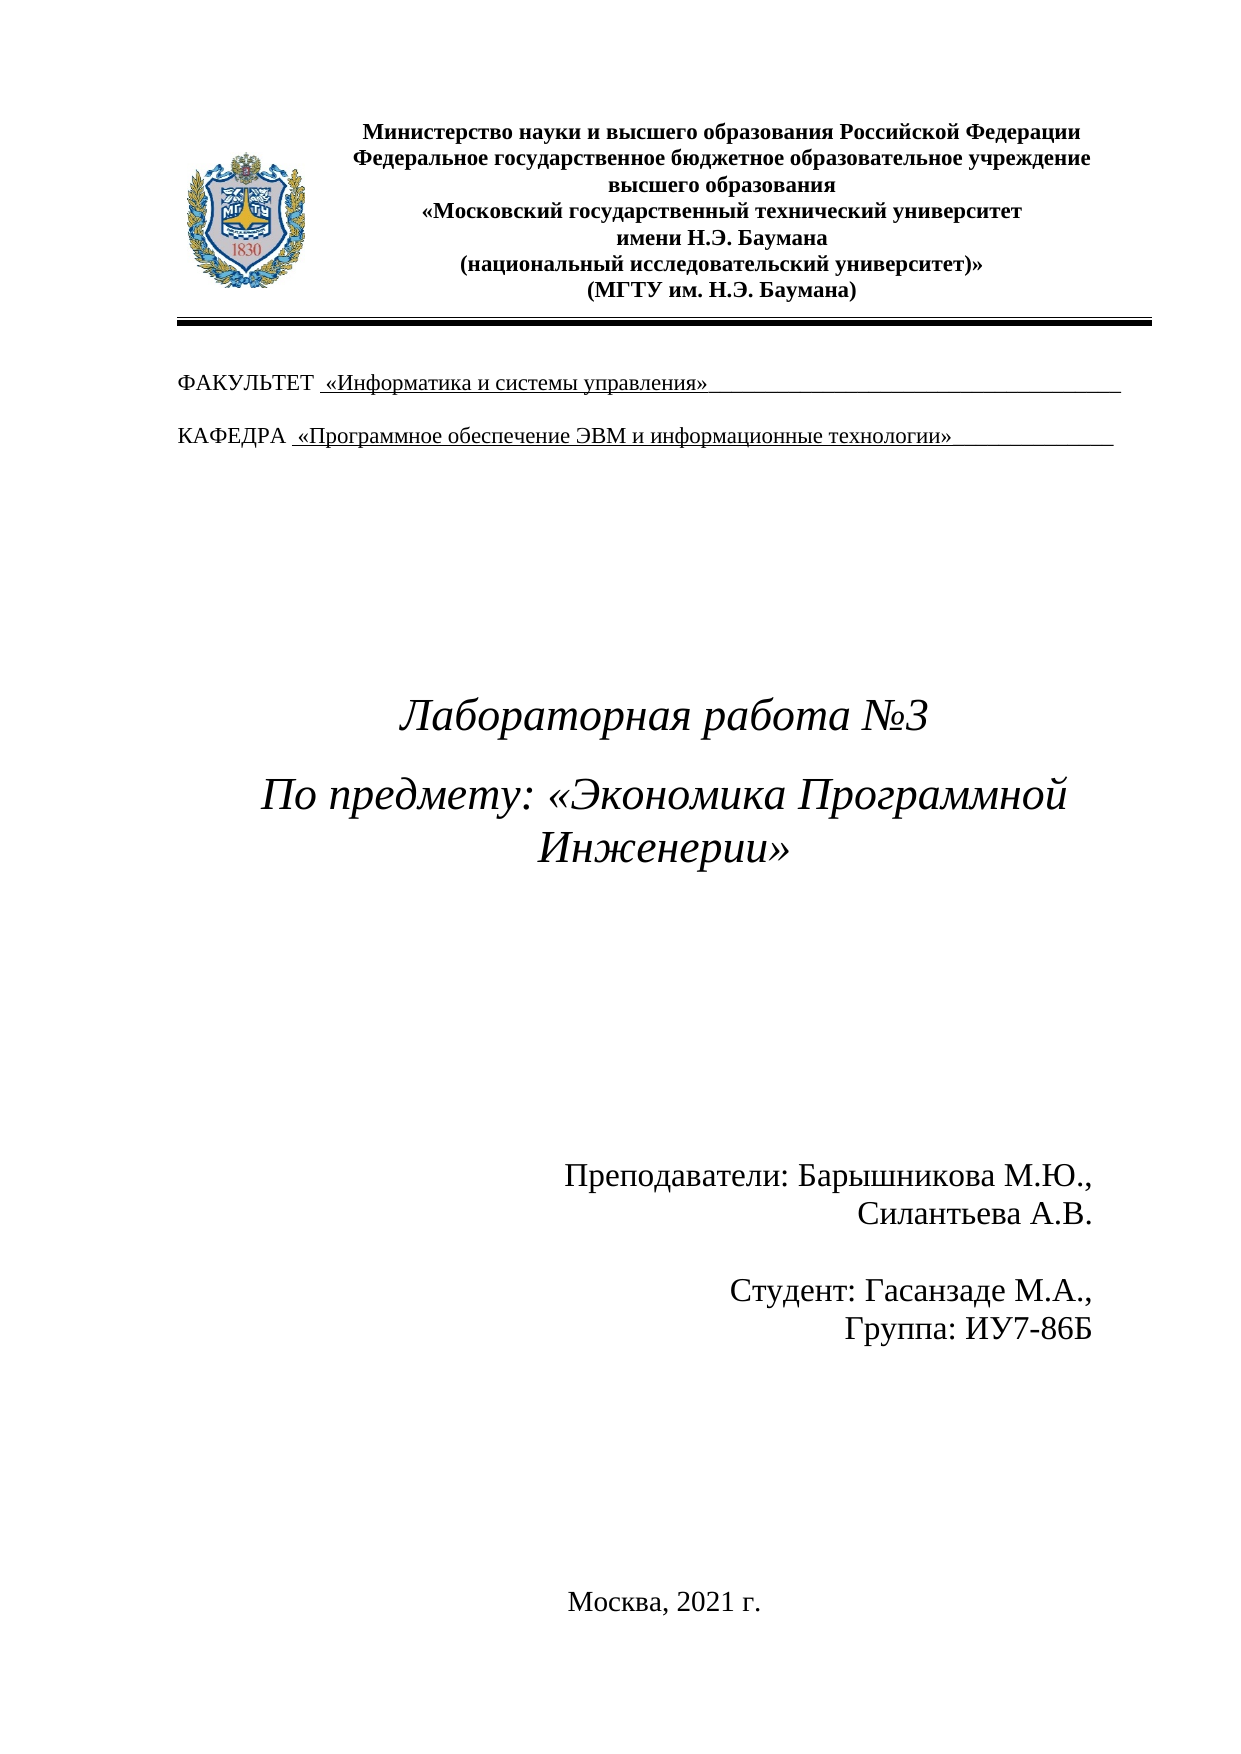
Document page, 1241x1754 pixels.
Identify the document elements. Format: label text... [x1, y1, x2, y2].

text Студент: Гасанзаде М.А., [177, 1270, 1093, 1309]
text КАФЕДРА «Программное обеспечение ЭВМ и информационные технологии»______________ [177, 422, 1152, 448]
text По предмету: «Экономика Программной Инженерии» [177, 767, 1152, 872]
table_header [177, 118, 322, 303]
text Москва, 2021 г. [177, 1584, 1152, 1618]
picture [195, 152, 307, 289]
text Преподаватели: Барышникова М.Ю., Силантьева А.В. [177, 1155, 1093, 1232]
text ФАКУЛЬТЕТ «Информатика и системы управления»____________________________________ [177, 369, 1152, 396]
text Лабораторная работа №3 [177, 688, 1152, 741]
text Группа: ИУ7-86Б [177, 1309, 1093, 1347]
table_header Министерство науки и высшего образования Российской Федерации Федеральное государственное бюджетное образовательное учреждение высшего образования «Московский государственный технический университет имени Н.Э. Баумана (национальный исследовательский университет)» (МГТУ им. Н.Э. Баумана) [322, 118, 1122, 303]
